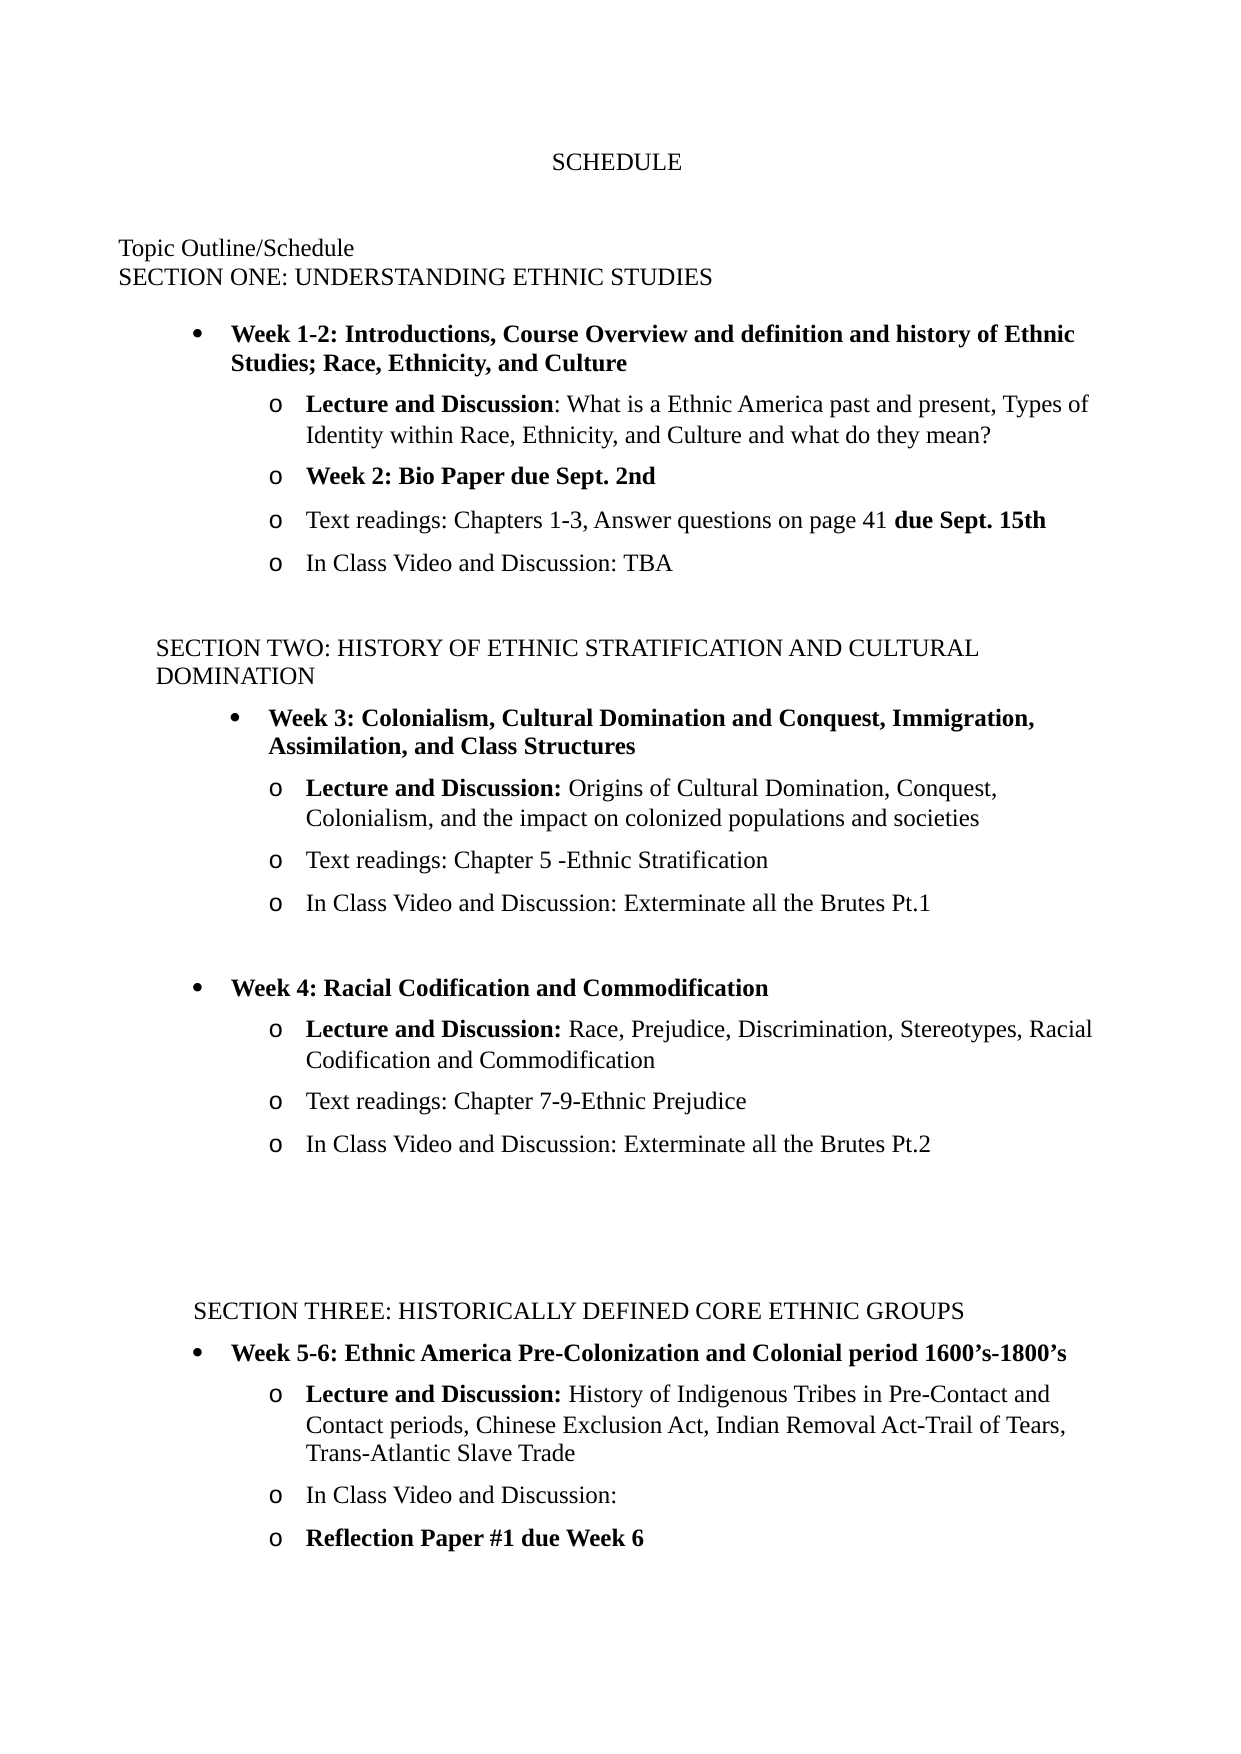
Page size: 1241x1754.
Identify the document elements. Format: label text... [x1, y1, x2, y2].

list In Class Video and Discussion: Exterminate all the Brutes Pt.2 [268, 1129, 1122, 1160]
list Text readings: Chapter 7-9-Ethnic Prejudice [268, 1086, 1122, 1117]
list In Class Video and Discussion: [268, 1480, 1122, 1511]
list Week 5-6: Ethnic America Pre-Colonization and Colonial period 1600’s-1800’s [193, 1338, 1122, 1366]
list Text readings: Chapters 1-3, Answer questions on page 41 due Sept. 15th [268, 505, 1122, 536]
list Reflection Paper #1 due Week 6 [268, 1523, 1122, 1554]
list Lecture and Discussion: What is a Ethnic America past and present, Types of Identity within Race, Ethnicity, and Culture and what do they mean? [268, 389, 1122, 449]
list Week 4: Racial Codification and Commodification [193, 973, 1122, 1001]
text SECTION ONE: UNDERSTANDING ETHNIC STUDIES [118, 262, 1122, 291]
list Lecture and Discussion: Race, Prejudice, Discrimination, Stereotypes, Racial Codification and Commodification [268, 1014, 1122, 1073]
list Text readings: Chapter 5 -Ethnic Stratification [268, 845, 1122, 876]
list Lecture and Discussion: History of Indigenous Tribes in Pre-Contact and Contact periods, Chinese Exclusion Act, Indian Removal Act-Trail of Tears, Trans-Atlantic Slave Trade [268, 1379, 1122, 1467]
list Week 3: Colonialism, Cultural Domination and Conquest, Immigration, Assimilation, and Class Structures [231, 703, 1122, 760]
list Lecture and Discussion: Origins of Cultural Domination, Conquest, Colonialism, and the impact on colonized populations and societies [268, 773, 1122, 832]
list In Class Video and Discussion: TBA [268, 548, 1122, 579]
list SECTION TWO: HISTORY OF ETHNIC STRATIFICATION AND CULTURAL DOMINATION [156, 633, 1122, 690]
list SECTION THREE: HISTORICALLY DEFINED CORE ETHNIC GROUPS [193, 1296, 1122, 1325]
text Topic Outline/Schedule [118, 233, 1122, 262]
list Week 1-2: Introductions, Course Overview and definition and history of Ethnic Studies; Race, Ethnicity, and Culture [193, 319, 1122, 377]
list Week 2: Bio Paper due Sept. 2nd [268, 461, 1122, 492]
list In Class Video and Discussion: Exterminate all the Brutes Pt.1 [268, 888, 1122, 919]
text SCHEDULE [118, 147, 1122, 176]
